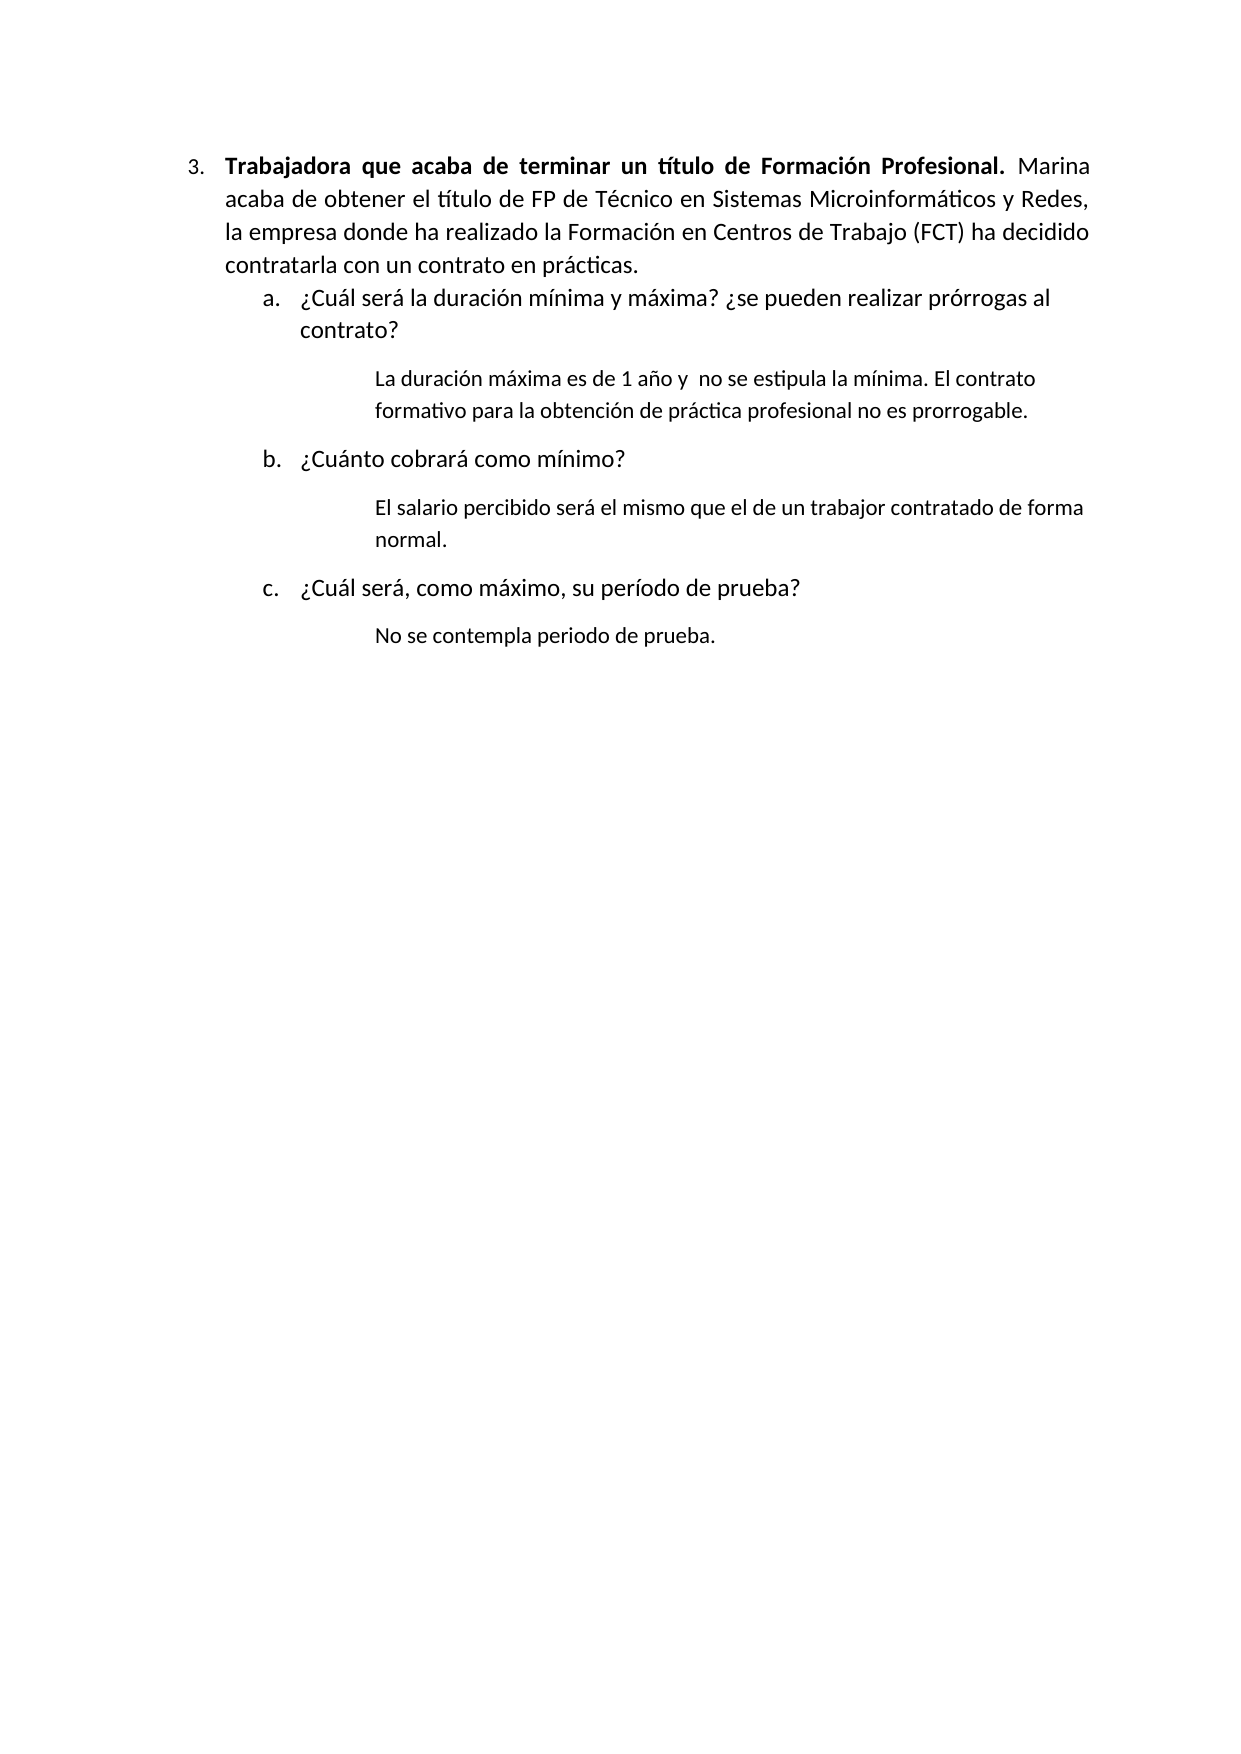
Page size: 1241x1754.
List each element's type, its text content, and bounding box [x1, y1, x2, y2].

list No se contempla periodo de prueba. [356, 621, 1090, 649]
list ¿Cuánto cobrará como mínimo? [262, 443, 1090, 474]
list ¿Cuál será, como máximo, su período de prueba? [262, 572, 1090, 602]
list Trabajadora que acaba de terminar un título de Formación Profesional. Marina acaba de obtener el título de FP de Técnico en Sistemas Microinformáticos y Redes, la empresa donde ha realizado la Formación en Centros de Trabajo (FCT) ha decidido contratarla con un contrato en prácticas. [187, 150, 1090, 279]
list El salario percibido será el mismo que el de un trabajor contratado de forma normal. [356, 493, 1090, 553]
list La duración máxima es de 1 año y no se estipula la mínima. El contrato formativo para la obtención de práctica profesional no es prorrogable. [356, 364, 1090, 424]
list ¿Cuál será la duración mínima y máxima? ¿se pueden realizar prórrogas al contrato? [262, 282, 1090, 345]
